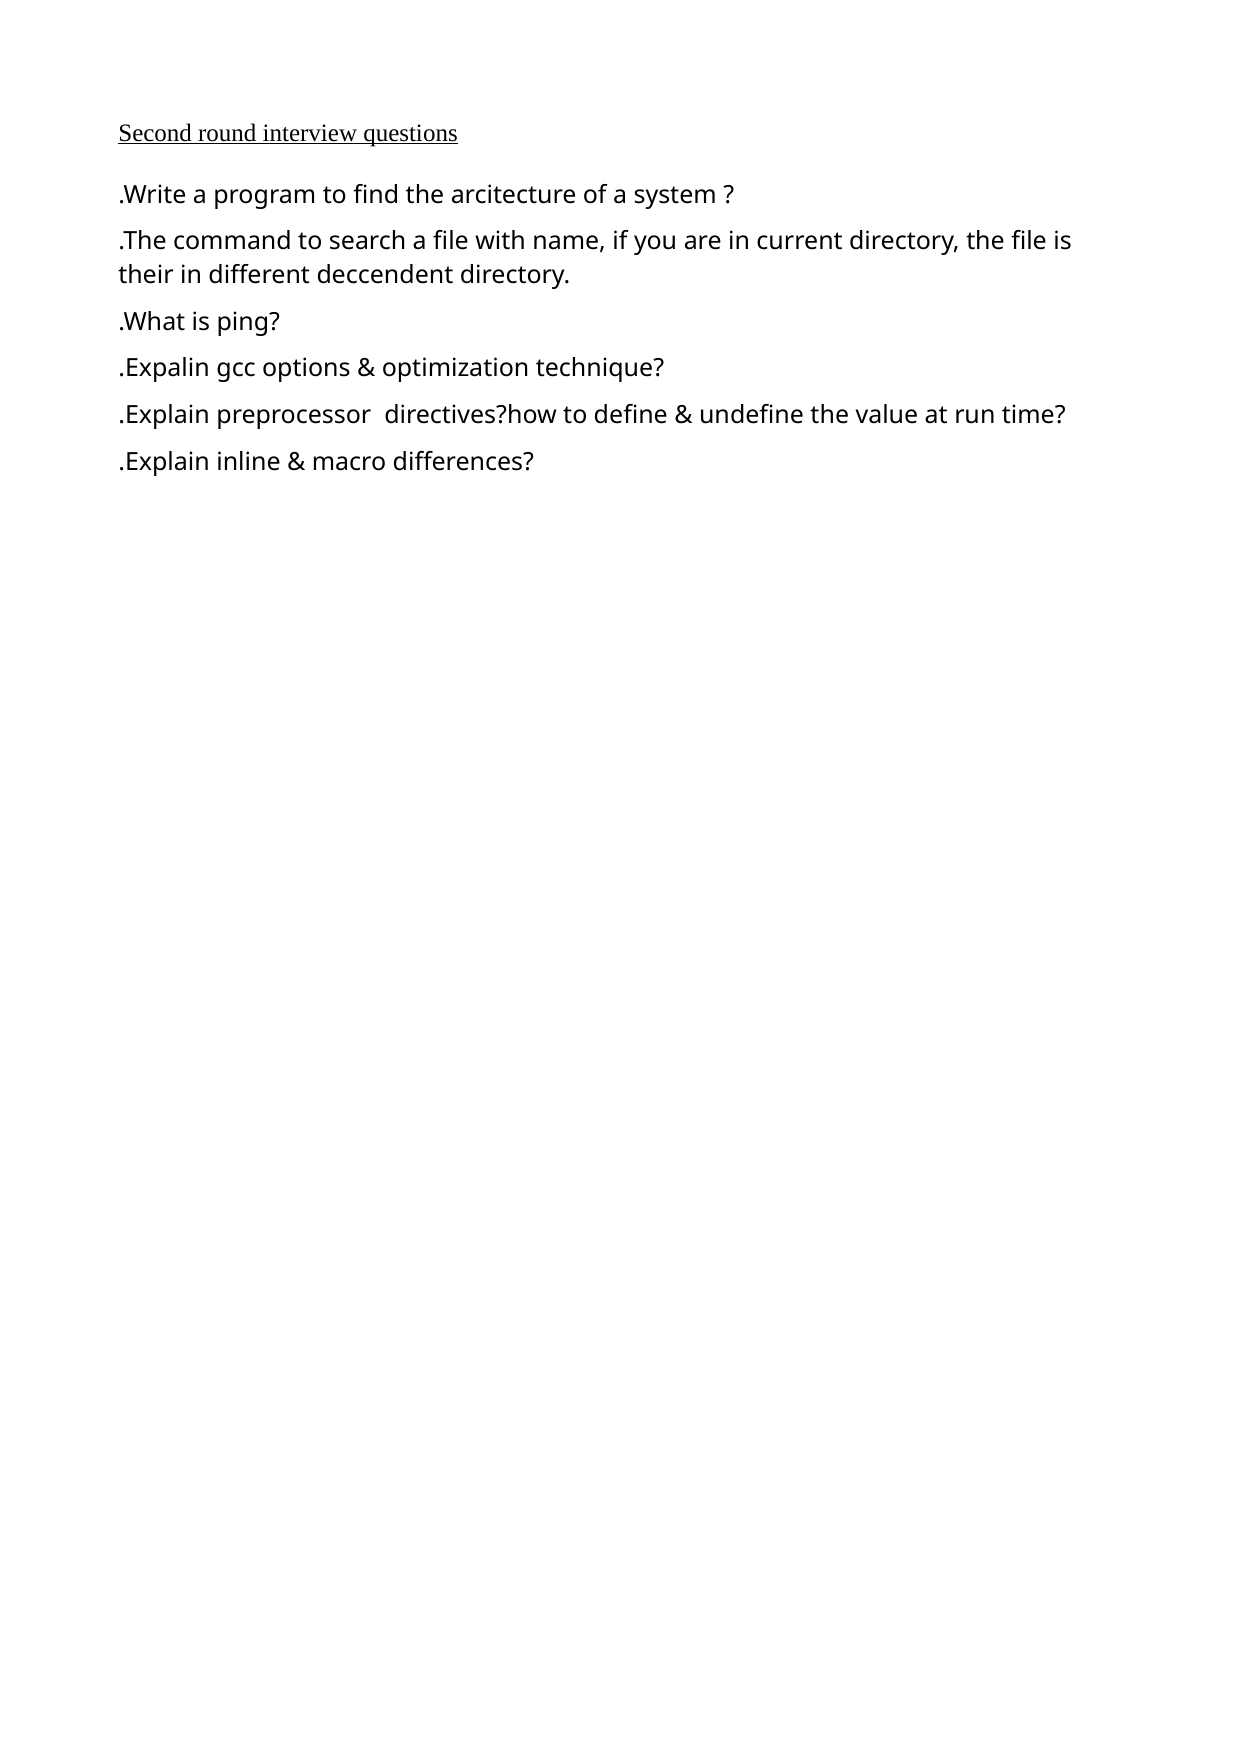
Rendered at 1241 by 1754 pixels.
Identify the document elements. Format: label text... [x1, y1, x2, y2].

text .Expalin gcc options & optimization technique? [118, 350, 1122, 384]
text .Explain preprocessor directives?how to define & undefine the value at run time? [118, 397, 1122, 431]
text .The command to search a file with name, if you are in current directory, the file is their in different deccendent directory. [118, 223, 1122, 291]
text .Explain inline & macro differences? [118, 443, 1122, 477]
text .Write a program to find the arcitecture of a system ? [118, 176, 1122, 210]
text .What is ping? [118, 303, 1122, 338]
